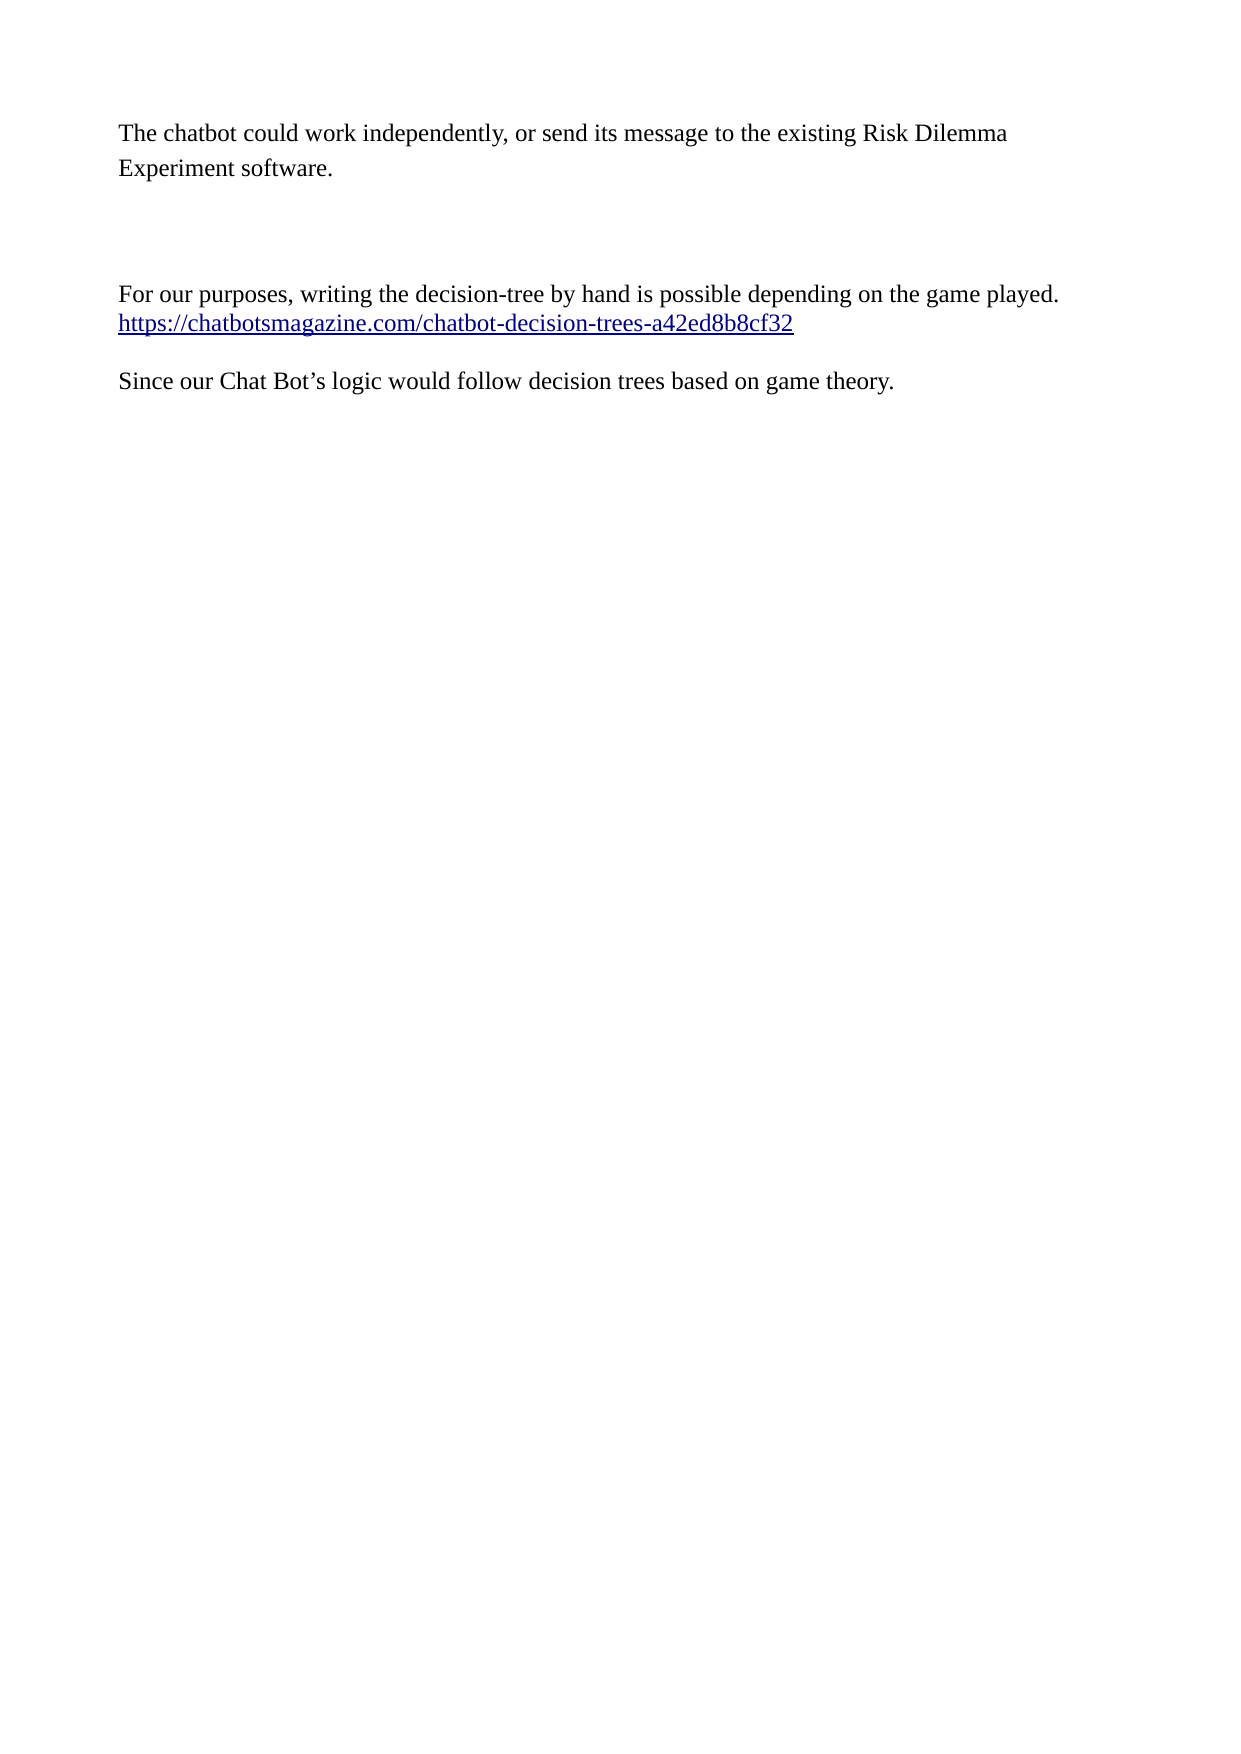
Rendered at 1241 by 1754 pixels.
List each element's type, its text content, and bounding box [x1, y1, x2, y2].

text The chatbot could work independently, or send its message to the existing Risk Dilemma Experiment software. [118, 118, 1122, 181]
text Since our Chat Bot’s logic would follow decision trees based on game theory. [118, 366, 1122, 394]
text For our purposes, writing the decision-tree by hand is possible depending on the game played. https://chatbotsmagazine.com/chatbot-decision-trees-a42ed8b8cf32 [118, 279, 1122, 337]
